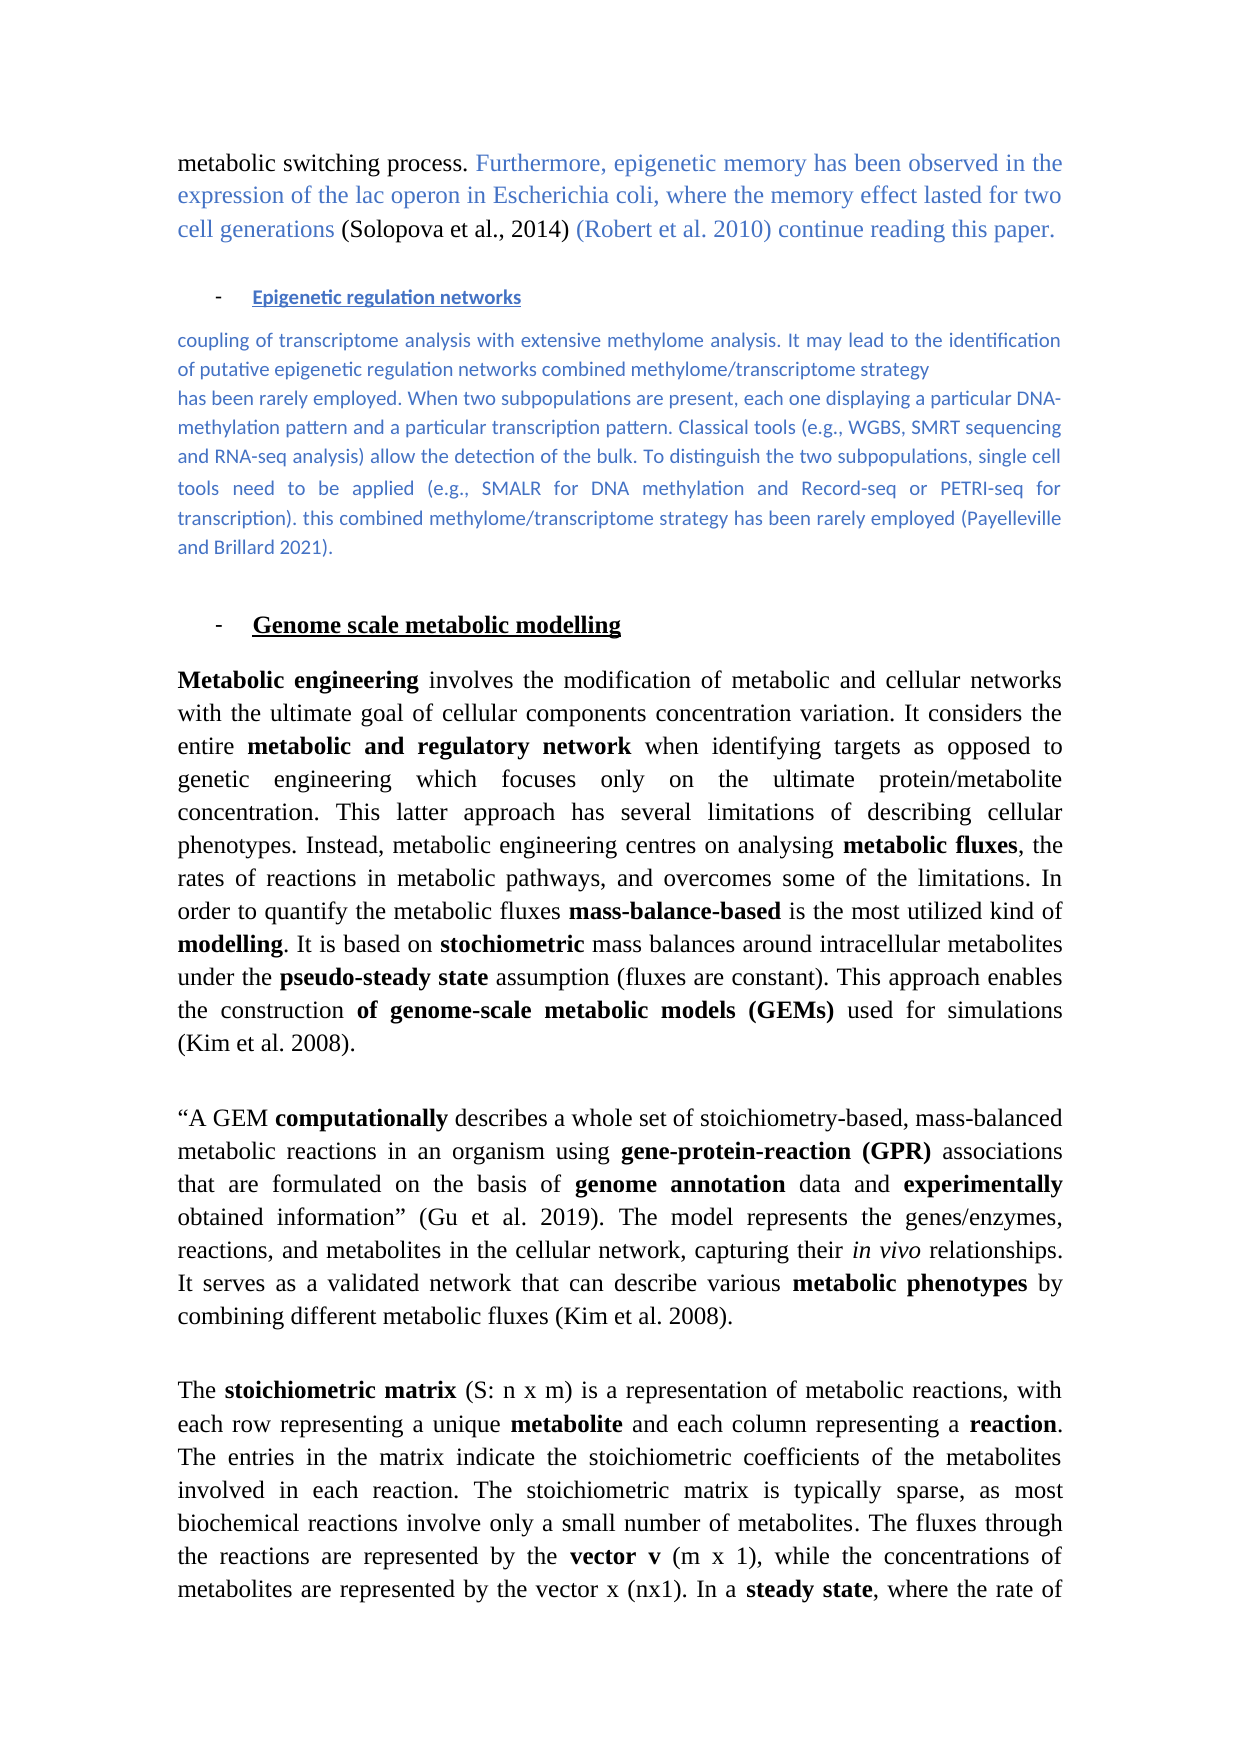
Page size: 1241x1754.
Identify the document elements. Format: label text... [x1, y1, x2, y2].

text metabolic switching process. Furthermore, epigenetic memory has been observed in the expression of the lac operon in Escherichia coli, where the memory effect lasted for two cell generations (Solopova et al., 2014) (Robert et al. 2010) continue reading this paper. [177, 148, 1063, 242]
list Epigenetic regulation networks [215, 282, 1063, 310]
subtitle Genome scale metabolic modelling [215, 609, 1063, 640]
text “A GEM computationally describes a whole set of stoichiometry-based, mass-balanced metabolic reactions in an organism using gene-protein-reaction (GPR) associations that are formulated on the basis of genome annotation data and experimentally obtained information” (Gu et al. 2019). The model represents the genes/enzymes, reactions, and metabolites in the cellular network, capturing their in vivo relationships. It serves as a validated network that can describe various metabolic phenotypes by combining different metabolic fluxes (Kim et al. 2008). [177, 1103, 1063, 1330]
text The stoichiometric matrix (S: n x m) is a representation of metabolic reactions, with each row representing a unique metabolite and each column representing a reaction. The entries in the matrix indicate the stoichiometric coefficients of the metabolites involved in each reaction. The stoichiometric matrix is typically sparse, as most biochemical reactions involve only a small number of metabolites. The fluxes through the reactions are represented by the vector v (m x 1), while the concentrations of metabolites are represented by the vector x (nx1). In a steady state, where the rate of [177, 1376, 1063, 1602]
text Metabolic engineering involves the modification of metabolic and cellular networks with the ultimate goal of cellular components concentration variation. It considers the entire metabolic and regulatory network when identifying targets as opposed to genetic engineering which focuses only on the ultimate protein/metabolite concentration. This latter approach has several limitations of describing cellular phenotypes. Instead, metabolic engineering centres on analysing metabolic fluxes, the rates of reactions in metabolic pathways, and overcomes some of the limitations. In order to quantify the metabolic fluxes mass-balance-based is the most utilized kind of modelling. It is based on stochiometric mass balances around intracellular metabolites under the pseudo-steady state assumption (fluxes are constant). This approach enables the construction of genome-scale metabolic models (GEMs) used for simulations (Kim et al. 2008). [177, 665, 1063, 1057]
text coupling of transcriptome analysis with extensive methylome analysis. It may lead to the identification of putative epigenetic regulation networks combined methylome/transcriptome strategy [177, 327, 1063, 381]
text has been rarely employed. When two subpopulations are present, each one displaying a particular DNA-methylation pattern and a particular transcription pattern. Classical tools (e.g., WGBS, SMRT sequencing and RNA-seq analysis) allow the detection of the bulk. To distinguish the two subpopulations, single cell tools need to be applied (e.g., SMALR for DNA methylation and Record-seq or PETRI-seq for transcription). this combined methylome/transcriptome strategy has been rarely employed (Payelleville and Brillard 2021). [177, 385, 1063, 559]
